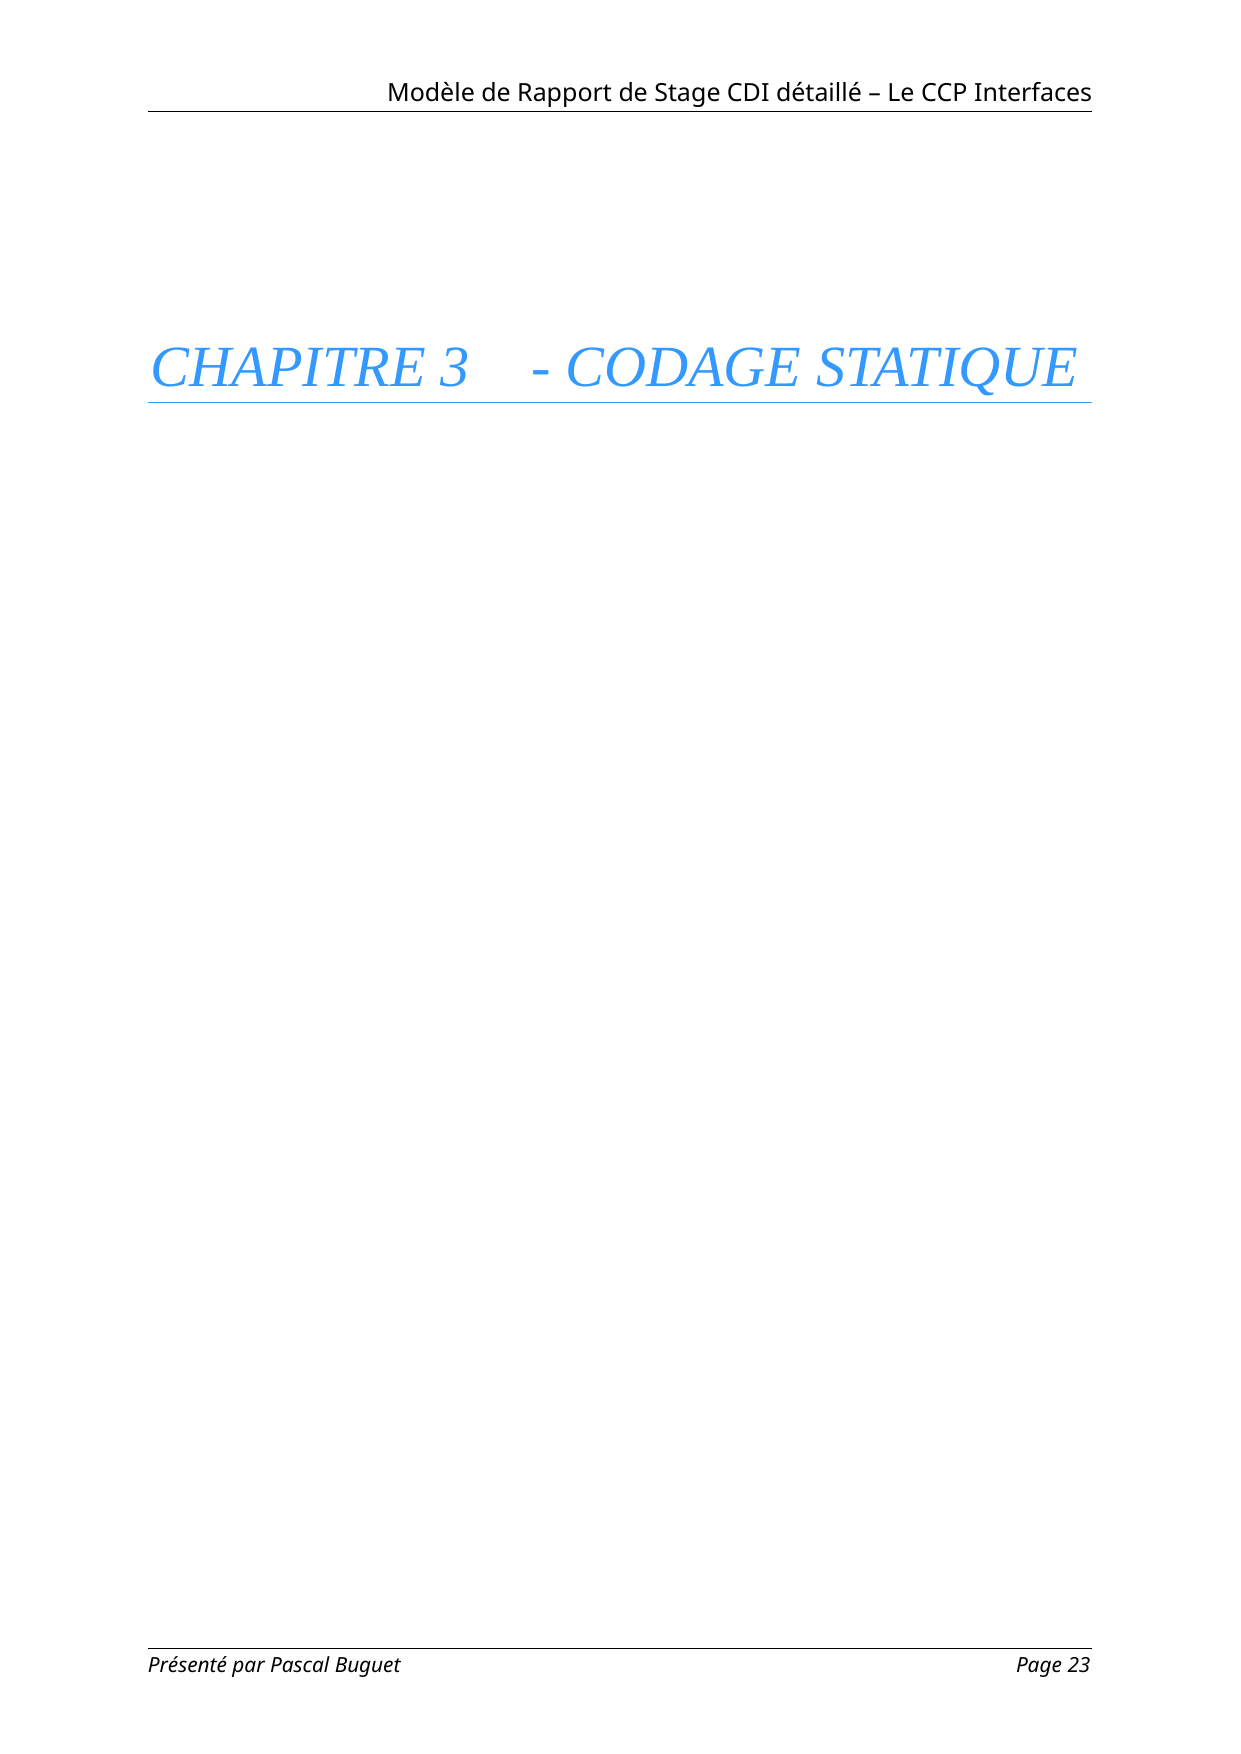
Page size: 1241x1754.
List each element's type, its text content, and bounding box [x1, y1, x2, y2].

subtitle - Codage statique [148, 329, 1092, 402]
